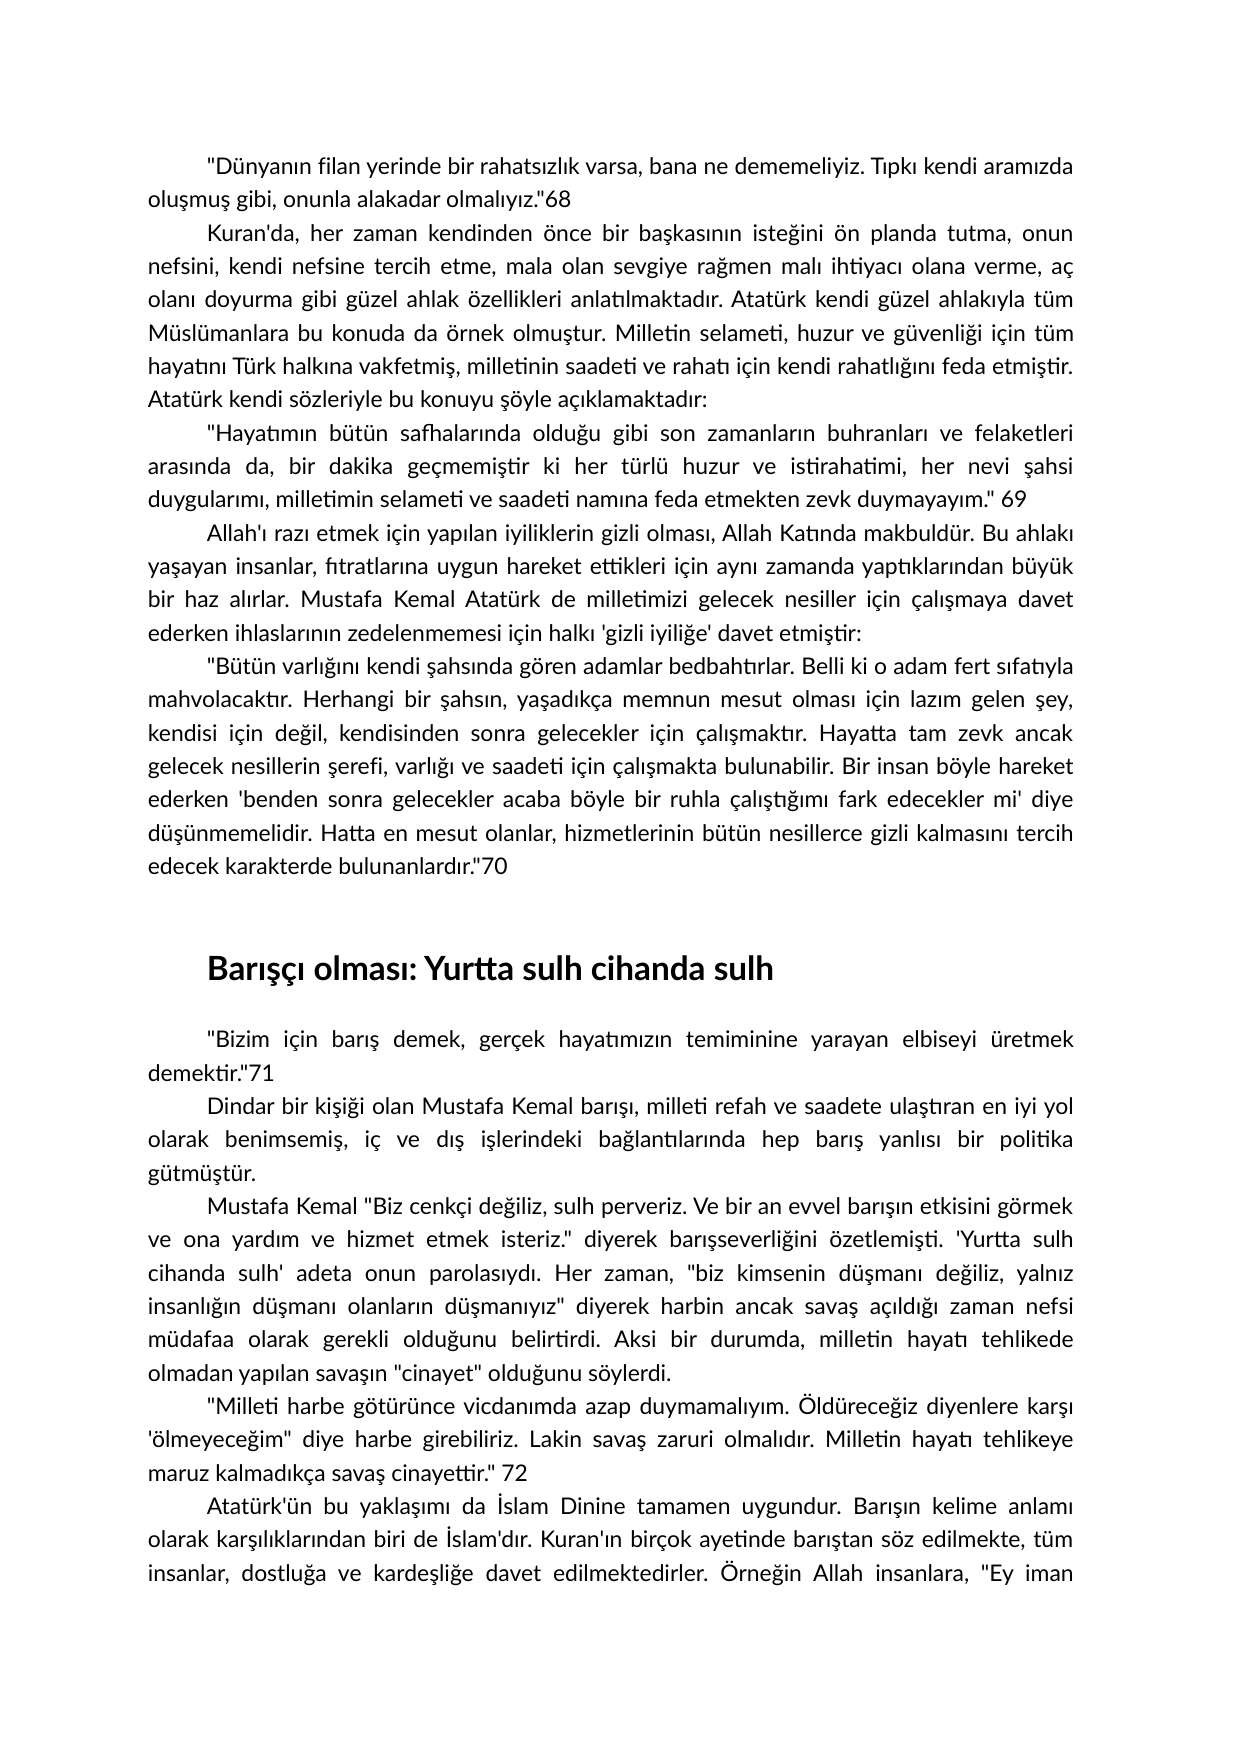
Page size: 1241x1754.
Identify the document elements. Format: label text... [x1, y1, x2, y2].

text Kuran'da, her zaman kendinden önce bir başkasının isteğini ön planda tutma, onun nefsini, kendi nefsine tercih etme, mala olan sevgiye rağmen malı ihtiyacı olana verme, aç olanı doyurma gibi güzel ahlak özellikleri anlatılmaktadır. Atatürk kendi güzel ahlakıyla tüm Müslümanlara bu konuda da örnek olmuştur. Milletin selameti, huzur ve güvenliği için tüm hayatını Türk halkına vakfetmiş, milletinin saadeti ve rahatı için kendi rahatlığını feda etmiştir. Atatürk kendi sözleriyle bu konuyu şöyle açıklamaktadır: [148, 214, 1075, 414]
text "Hayatımın bütün safhalarında olduğu gibi son zamanların buhranları ve felaketleri arasında da, bir dakika geçmemiştir ki her türlü huzur ve istirahatimi, her nevi şahsi duygularımı, milletimin selameti ve saadeti namına feda etmekten zevk duymayayım." 69 [148, 414, 1075, 514]
text Allah'ı razı etmek için yapılan iyiliklerin gizli olması, Allah Katında makbuldür. Bu ahlakı yaşayan insanlar, fıtratlarına uygun hareket ettikleri için aynı zamanda yaptıklarından büyük bir haz alırlar. Mustafa Kemal Atatürk de milletimizi gelecek nesiller için çalışmaya davet ederken ihlaslarının zedelenmemesi için halkı 'gizli iyiliğe' davet etmiştir: [148, 514, 1075, 648]
text "Bizim için barış demek, gerçek hayatımızın temiminine yarayan elbiseyi üretmek demektir."71 [148, 1021, 1075, 1088]
text Dindar bir kişiği olan Mustafa Kemal barışı, milleti refah ve saadete ulaştıran en iyi yol olarak benimsemiş, iç ve dış işlerindeki bağlantılarında hep barış yanlısı bir politika gütmüştür. [148, 1088, 1075, 1188]
subtitle Barışçı olması: Yurtta sulh cihanda sulh [148, 948, 1075, 988]
text "Bütün varlığını kendi şahsında gören adamlar bedbahtırlar. Belli ki o adam fert sıfatıyla mahvolacaktır. Herhangi bir şahsın, yaşadıkça memnun mesut olması için lazım gelen şey, kendisi için değil, kendisinden sonra gelecekler için çalışmaktır. Hayatta tam zevk ancak gelecek nesillerin şerefi, varlığı ve saadeti için çalışmakta bulunabilir. Bir insan böyle hareket ederken 'benden sonra gelecekler acaba böyle bir ruhla çalıştığımı fark edecekler mi' diye düşünmemelidir. Hatta en mesut olanlar, hizmetlerinin bütün nesillerce gizli kalmasını tercih edecek karakterde bulunanlardır."70 [148, 648, 1075, 881]
text "Milleti harbe götürünce vicdanımda azap duymamalıyım. Öldüreceğiz diyenlere karşı 'ölmeyeceğim" diye harbe girebiliriz. Lakin savaş zaruri olmalıdır. Milletin hayatı tehlikeye maruz kalmadıkça savaş cinayettir." 72 [148, 1388, 1075, 1488]
text "Dünyanın filan yerinde bir rahatsızlık varsa, bana ne dememeliyiz. Tıpkı kendi aramızda oluşmuş gibi, onunla alakadar olmalıyız."68 [148, 148, 1075, 214]
text Mustafa Kemal "Biz cenkçi değiliz, sulh perveriz. Ve bir an evvel barışın etkisini görmek ve ona yardım ve hizmet etmek isteriz." diyerek barışseverliğini özetlemişti. 'Yurtta sulh cihanda sulh' adeta onun parolasıydı. Her zaman, "biz kimsenin düşmanı değiliz, yalnız insanlığın düşmanı olanların düşmanıyız" diyerek harbin ancak savaş açıldığı zaman nefsi müdafaa olarak gerekli olduğunu belirtirdi. Aksi bir durumda, milletin hayatı tehlikede olmadan yapılan savaşın "cinayet" olduğunu söylerdi. [148, 1188, 1075, 1388]
text Atatürk'ün bu yaklaşımı da İslam Dinine tamamen uygundur. Barışın kelime anlamı olarak karşılıklarından biri de İslam'dır. Kuran'ın birçok ayetinde barıştan söz edilmekte, tüm insanlar, dostluğa ve kardeşliğe davet edilmektedirler. Örneğin Allah insanlara, "Ey iman [148, 1488, 1075, 1588]
